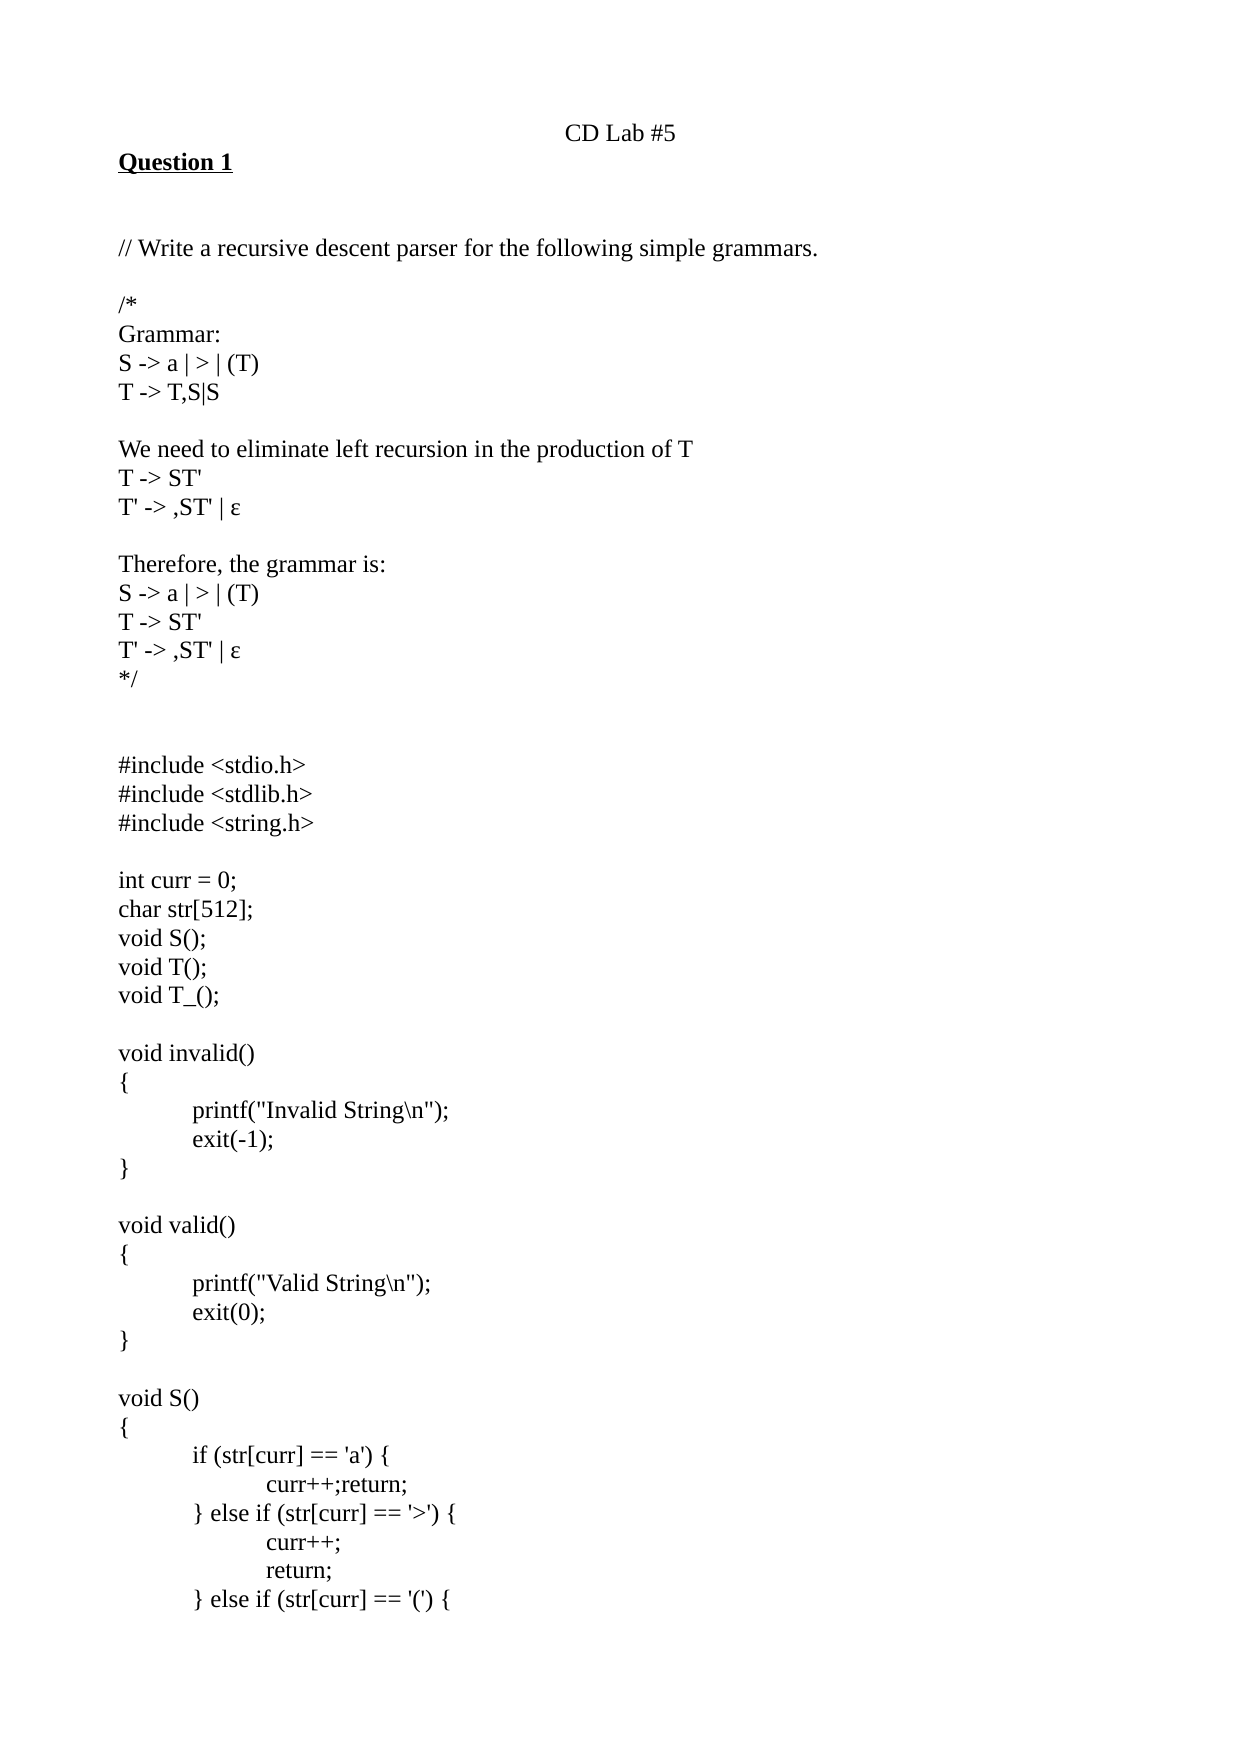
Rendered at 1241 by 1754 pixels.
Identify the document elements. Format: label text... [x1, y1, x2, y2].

text */ [118, 664, 1122, 693]
text void T(); [118, 952, 1122, 981]
text Therefore, the grammar is: [118, 549, 1122, 578]
text exit(-1); [118, 1124, 1122, 1153]
text Grammar: [118, 319, 1122, 348]
text int curr = 0; [118, 866, 1122, 894]
text Question 1 [118, 147, 1122, 176]
text // Write a recursive descent parser for the following simple grammars. [118, 233, 1122, 262]
text void S() [118, 1383, 1122, 1412]
text /* [118, 291, 1122, 319]
text #include <string.h> [118, 808, 1122, 837]
text #include <stdio.h> [118, 751, 1122, 779]
text T -> T,S|S [118, 377, 1122, 406]
text { [118, 1239, 1122, 1268]
text CD Lab #5 [118, 118, 1122, 147]
text T -> ST' [118, 607, 1122, 636]
text exit(0); [118, 1297, 1122, 1326]
text } else if (str[curr] == '>') { [118, 1498, 1122, 1527]
text void valid() [118, 1211, 1122, 1239]
text } [118, 1153, 1122, 1182]
text S -> a | > | (T) [118, 348, 1122, 377]
text { [118, 1067, 1122, 1096]
text } [118, 1326, 1122, 1354]
text We need to eliminate left recursion in the production of T [118, 434, 1122, 463]
text printf("Invalid String\n"); [118, 1096, 1122, 1124]
text void invalid() [118, 1038, 1122, 1067]
text curr++;return; [118, 1469, 1122, 1498]
text { [118, 1412, 1122, 1441]
text printf("Valid String\n"); [118, 1268, 1122, 1297]
text curr++; [118, 1527, 1122, 1556]
text T -> ST' [118, 463, 1122, 492]
text return; [118, 1556, 1122, 1584]
text T' -> ,ST' | ε [118, 636, 1122, 664]
text void T_(); [118, 981, 1122, 1009]
text T' -> ,ST' | ε [118, 492, 1122, 521]
text void S(); [118, 923, 1122, 952]
text S -> a | > | (T) [118, 578, 1122, 607]
text #include <stdlib.h> [118, 779, 1122, 808]
text char str[512]; [118, 894, 1122, 923]
text } else if (str[curr] == '(') { [118, 1584, 1122, 1613]
text if (str[curr] == 'a') { [118, 1441, 1122, 1469]
